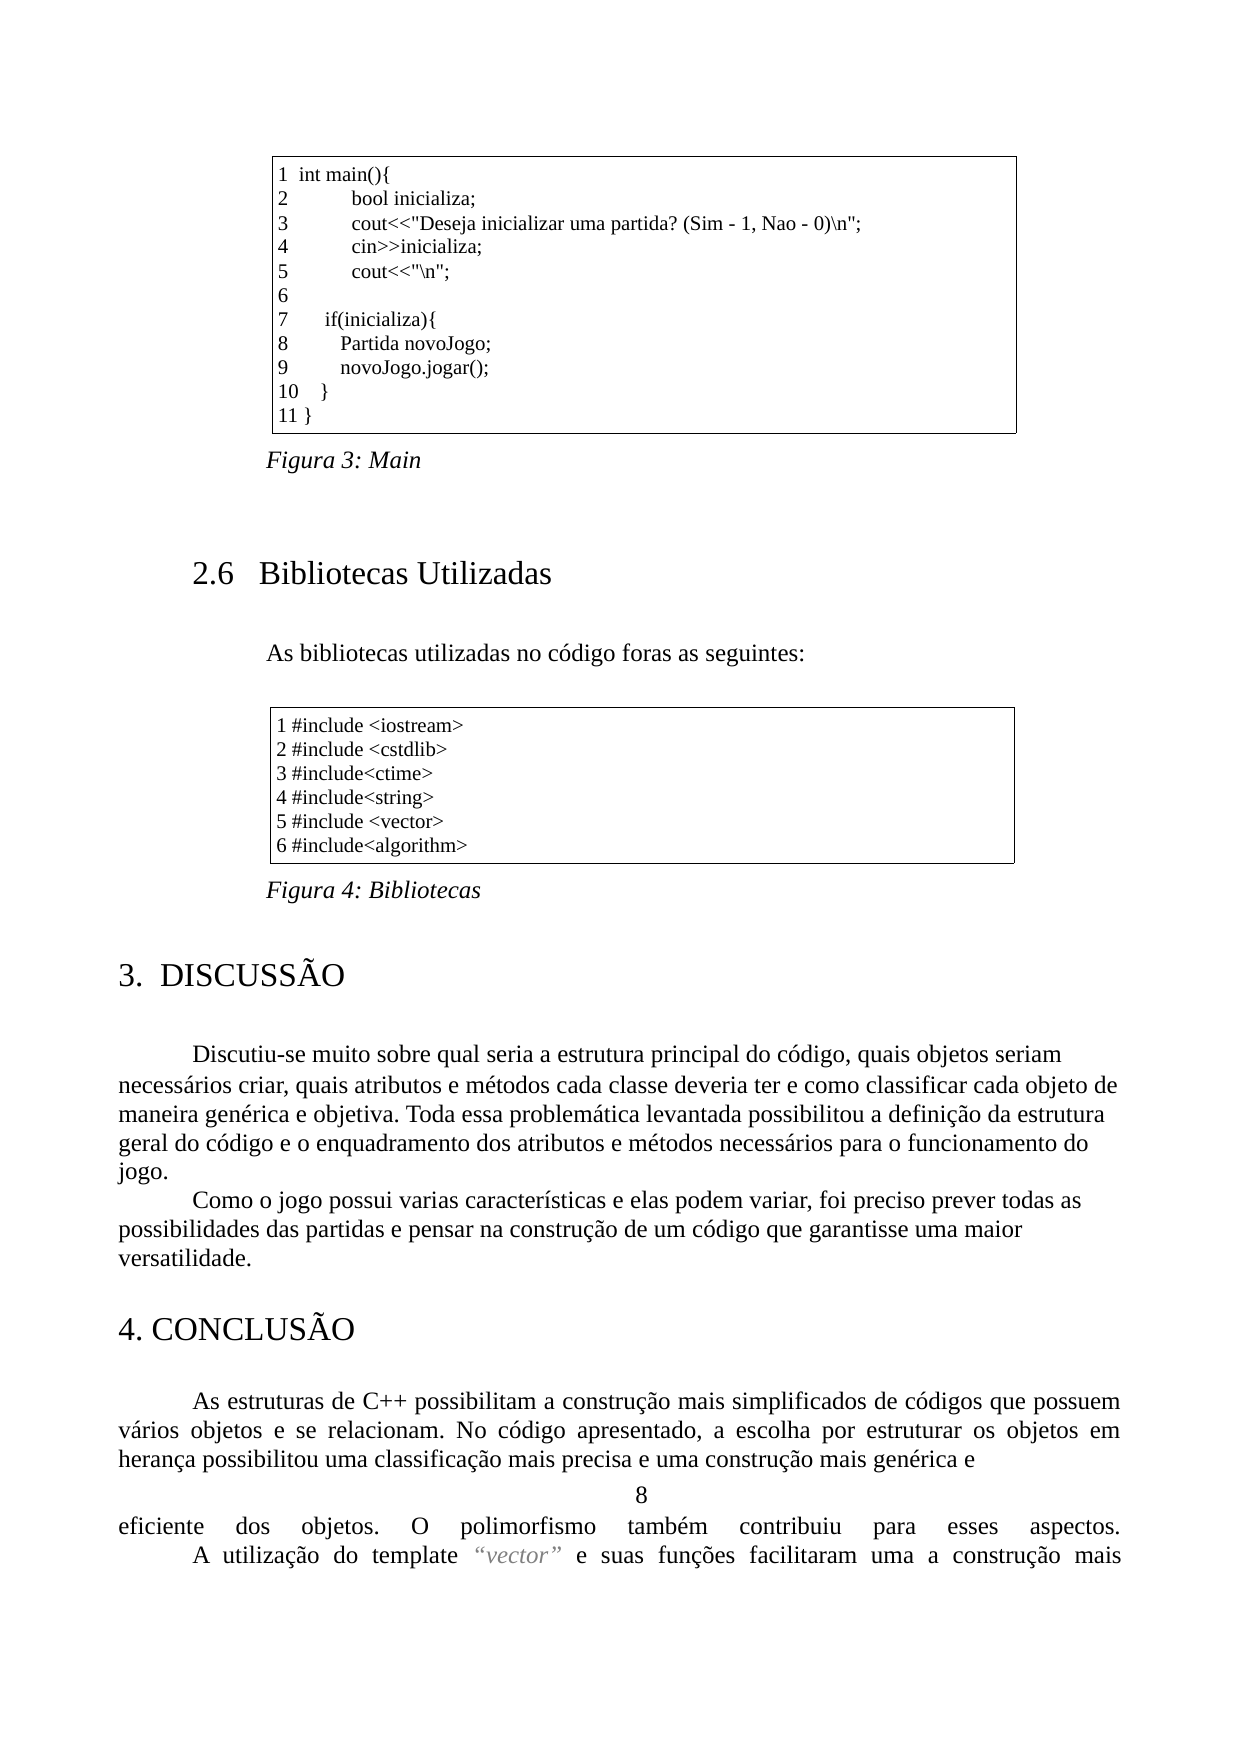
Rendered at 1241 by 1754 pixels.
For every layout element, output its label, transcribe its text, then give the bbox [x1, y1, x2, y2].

table_header 1 int main(){ 2 bool inicializa; 3 cout<<"Deseja inicializar uma partida? (Sim - 1, Nao - 0)\n"; 4 cin>>inicializa; 5 cout<<"\n"; 6 7 if(inicializa){ 8 Partida novoJogo; 9 novoJogo.jogar(); 10 } 11 } [273, 157, 1016, 433]
text As bibliotecas utilizadas no código foras as seguintes: [192, 630, 1122, 707]
text As estruturas de C++ possibilitam a construção mais simplificados de códigos que possuem vários objetos e se relacionam. No código apresentado, a escolha por estruturar os objetos em herança possibilitou uma classificação mais precisa e uma construção mais genérica e [118, 1386, 1122, 1473]
text 8 [118, 1473, 1122, 1511]
text eficiente dos objetos. O polimorfismo também contribuiu para esses aspectos. A utilização do template “vector” e suas funções facilitaram uma a construção mais [118, 1511, 1122, 1568]
text Figura 4: Bibliotecas [118, 876, 1122, 904]
text 2.6 Bibliotecas Utilizadas [192, 554, 1122, 592]
text 4. CONCLUSÃO [118, 1310, 1122, 1386]
text 3. DISCUSSÃO [118, 955, 1122, 993]
table_header 1 #include <iostream> 2 #include <cstdlib> 3 #include<ctime> 4 #include<string> 5 #include <vector> 6 #include<algorithm> [271, 708, 1014, 863]
text Discutiu-se muito sobre qual seria a estrutura principal do código, quais objetos seriam necessários criar, quais atributos e métodos cada classe deveria ter e como classificar cada objeto de maneira genérica e objetiva. Toda essa problemática levantada possibilitou a definição da estrutura geral do código e o enquadramento dos atributos e métodos necessários para o funcionamento do jogo. Como o jogo possui varias características e elas podem variar, foi preciso prever todas as possibilidades das partidas e pensar na construção de um código que garantisse uma maior versatilidade. [118, 1032, 1122, 1271]
text Figura 3: Main [118, 445, 1122, 503]
